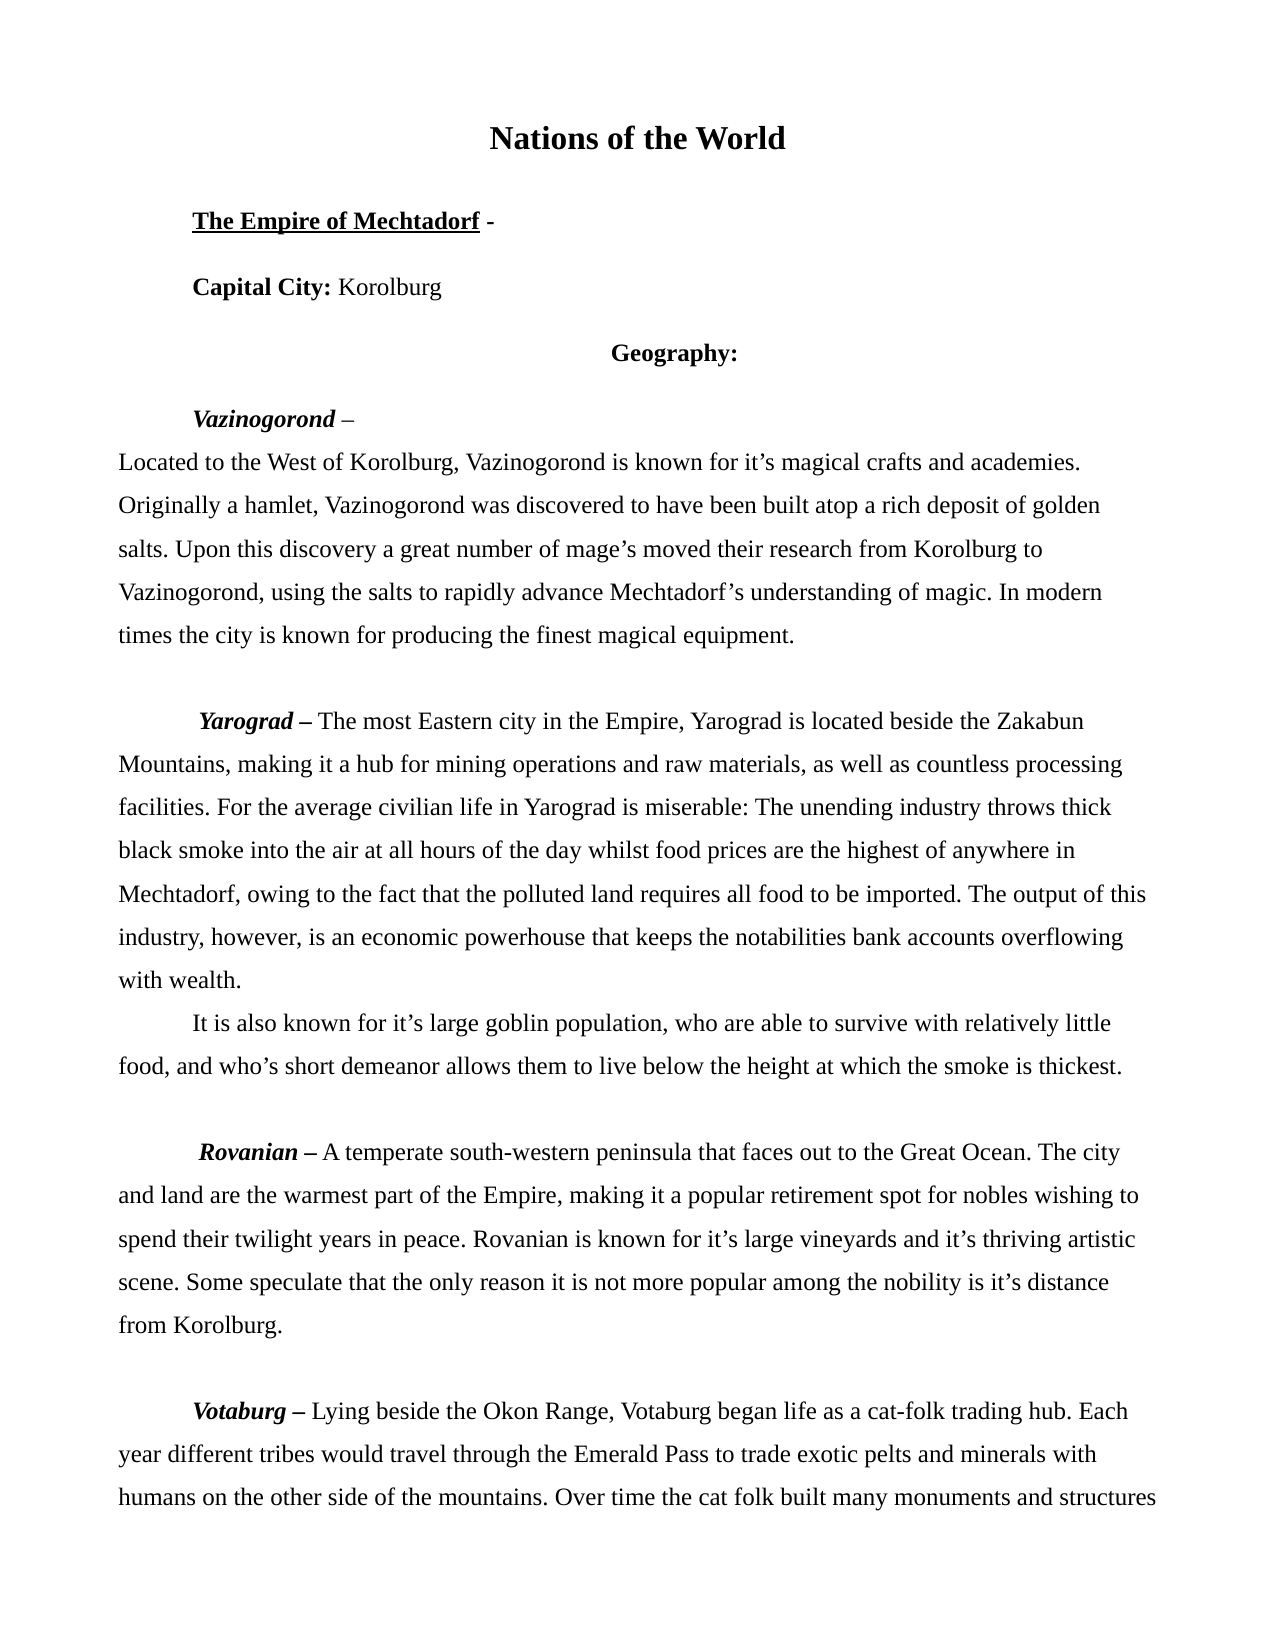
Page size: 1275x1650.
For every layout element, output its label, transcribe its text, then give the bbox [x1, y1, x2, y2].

text Votaburg – Lying beside the Okon Range, Votaburg began life as a cat-folk trading hub. Each year different tribes would travel through the Emerald Pass to trade exotic pelts and minerals with humans on the other side of the mountains. Over time the cat folk built many monuments and structures [118, 1396, 1157, 1511]
text Located to the West of Korolburg, Vazinogorond is known for it’s magical crafts and academies. Originally a hamlet, Vazinogorond was discovered to have been built atop a rich deposit of golden salts. Upon this discovery a great number of mage’s moved their research from Korolburg to Vazinogorond, using the salts to rapidly advance Mechtadorf’s understanding of magic. In modern times the city is known for producing the finest magical equipment. [118, 447, 1157, 649]
text Capital City: Korolburg [118, 272, 1157, 301]
text Vazinogorond – [118, 404, 1157, 433]
text Rovanian – A temperate south-western peninsula that faces out to the Great Ocean. The city and land are the warmest part of the Empire, making it a popular retirement spot for nobles wishing to spend their twilight years in peace. Rovanian is known for it’s large vineyards and it’s thriving artistic scene. Some speculate that the only reason it is not more popular among the nobility is it’s distance from Korolburg. [118, 1137, 1157, 1339]
text Nations of the World [118, 118, 1157, 156]
text The Empire of Mechtadorf - [118, 206, 1157, 235]
text Geography: [118, 338, 1157, 367]
text It is also known for it’s large goblin population, who are able to survive with relatively little food, and who’s short demeanor allows them to live below the height at which the smoke is thickest. [118, 1008, 1157, 1080]
text Yarograd – The most Eastern city in the Empire, Yarograd is located beside the Zakabun Mountains, making it a hub for mining operations and raw materials, as well as countless processing facilities. For the average civilian life in Yarograd is miserable: The unending industry throws thick black smoke into the air at all hours of the day whilst food prices are the highest of anywhere in Mechtadorf, owing to the fact that the polluted land requires all food to be imported. The output of this industry, however, is an economic powerhouse that keeps the notabilities bank accounts overflowing with wealth. [118, 706, 1157, 994]
